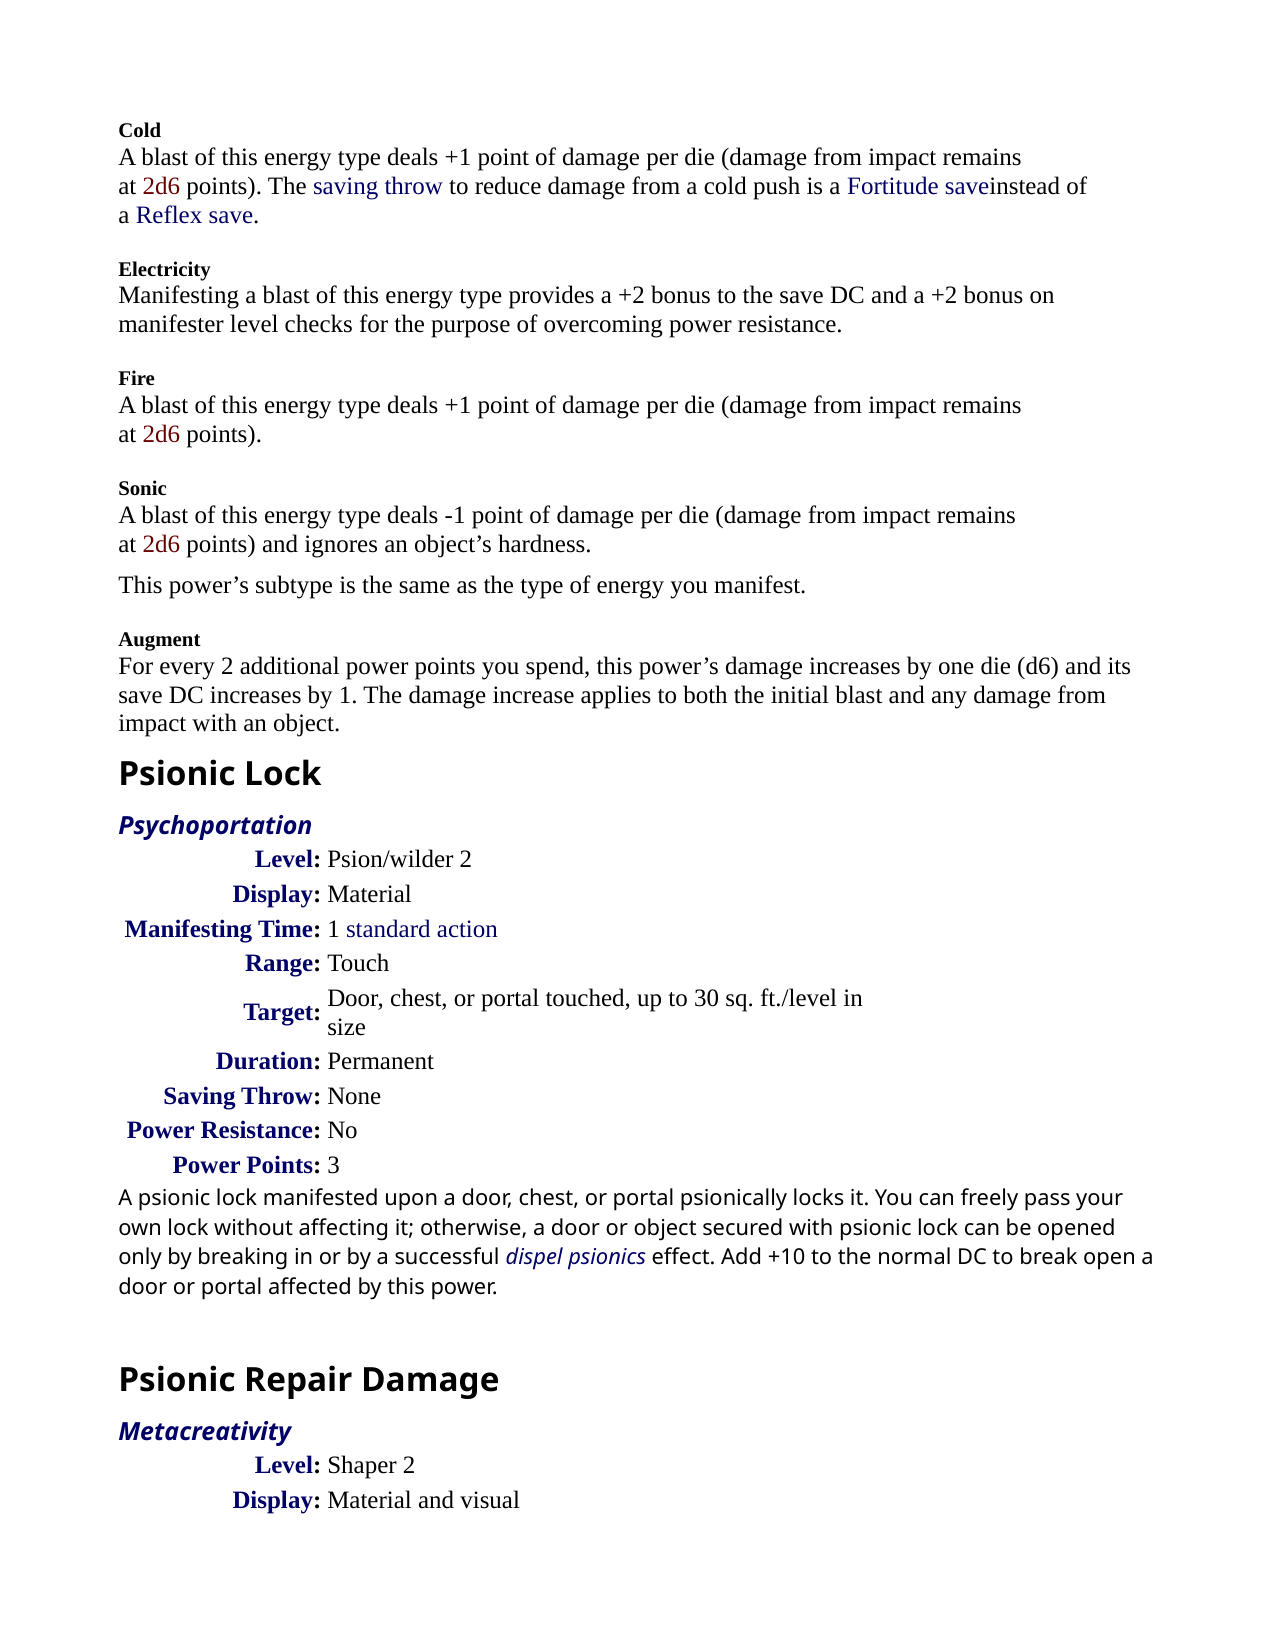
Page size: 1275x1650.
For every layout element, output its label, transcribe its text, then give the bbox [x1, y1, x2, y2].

table_cell 3 [324, 1147, 904, 1182]
text Manifesting a blast of this energy type provides a +2 bonus to the save DC and a +2 bonus on manifester level checks for the purpose of overcoming power resistance. [118, 281, 1157, 338]
table_cell Range: [118, 945, 324, 980]
subtitle Sonic [118, 476, 1157, 500]
subtitle Augment [118, 627, 1157, 651]
table_header Level: [118, 1448, 324, 1482]
table_cell Manifesting Time: [118, 911, 324, 945]
table_cell Power Points: [118, 1147, 324, 1182]
table_cell Target: [118, 980, 324, 1043]
text For every 2 additional power points you spend, this power’s damage increases by one die (d6) and its save DC increases by 1. The damage increase applies to both the initial blast and any damage from impact with an object. [118, 651, 1157, 737]
text A blast of this energy type deals +1 point of damage per die (damage from impact remains at 2d6 points). [118, 390, 1157, 448]
table_cell Material and visual [324, 1482, 566, 1517]
table_header Level: [118, 842, 324, 876]
text A blast of this energy type deals -1 point of damage per die (damage from impact remains at 2d6 points) and ignores an object’s hardness. [118, 500, 1157, 557]
table_cell Material [324, 876, 904, 911]
subtitle Electricity [118, 257, 1157, 281]
table_cell Power Resistance: [118, 1113, 324, 1147]
text This power’s subtype is the same as the type of energy you manifest. [118, 570, 1157, 599]
table_cell Door, chest, or portal touched, up to 30 sq. ft./level in size [324, 980, 904, 1043]
table_cell Saving Throw: [118, 1078, 324, 1112]
subtitle Fire [118, 366, 1157, 390]
table_cell 1 standard action [324, 911, 904, 945]
subtitle Psionic Lock [118, 750, 1157, 795]
table_cell Permanent [324, 1043, 904, 1078]
table_cell Display: [118, 1482, 324, 1517]
table_cell No [324, 1113, 904, 1147]
table_header Psion/wilder 2 [324, 842, 904, 876]
table_header Shaper 2 [324, 1448, 566, 1482]
subtitle Psionic Repair Damage [118, 1356, 1157, 1401]
subtitle Metacreativity [118, 1413, 1157, 1448]
table_cell None [324, 1078, 904, 1112]
table_cell Touch [324, 945, 904, 980]
table_cell Duration: [118, 1043, 324, 1078]
table_cell Display: [118, 876, 324, 911]
text A blast of this energy type deals +1 point of damage per die (damage from impact remains at 2d6 points). The saving throw to reduce damage from a cold push is a Fortitude saveinstead of a Reflex save. [118, 142, 1157, 228]
subtitle Cold [118, 118, 1157, 142]
subtitle Psychoportation [118, 808, 1157, 842]
text A psionic lock manifested upon a door, chest, or portal psionically locks it. You can freely pass your own lock without affecting it; otherwise, a door or object secured with psionic lock can be opened only by breaking in or by a successful dispel psionics effect. Add +10 to the normal DC to break open a door or portal affected by this power. [118, 1182, 1157, 1301]
